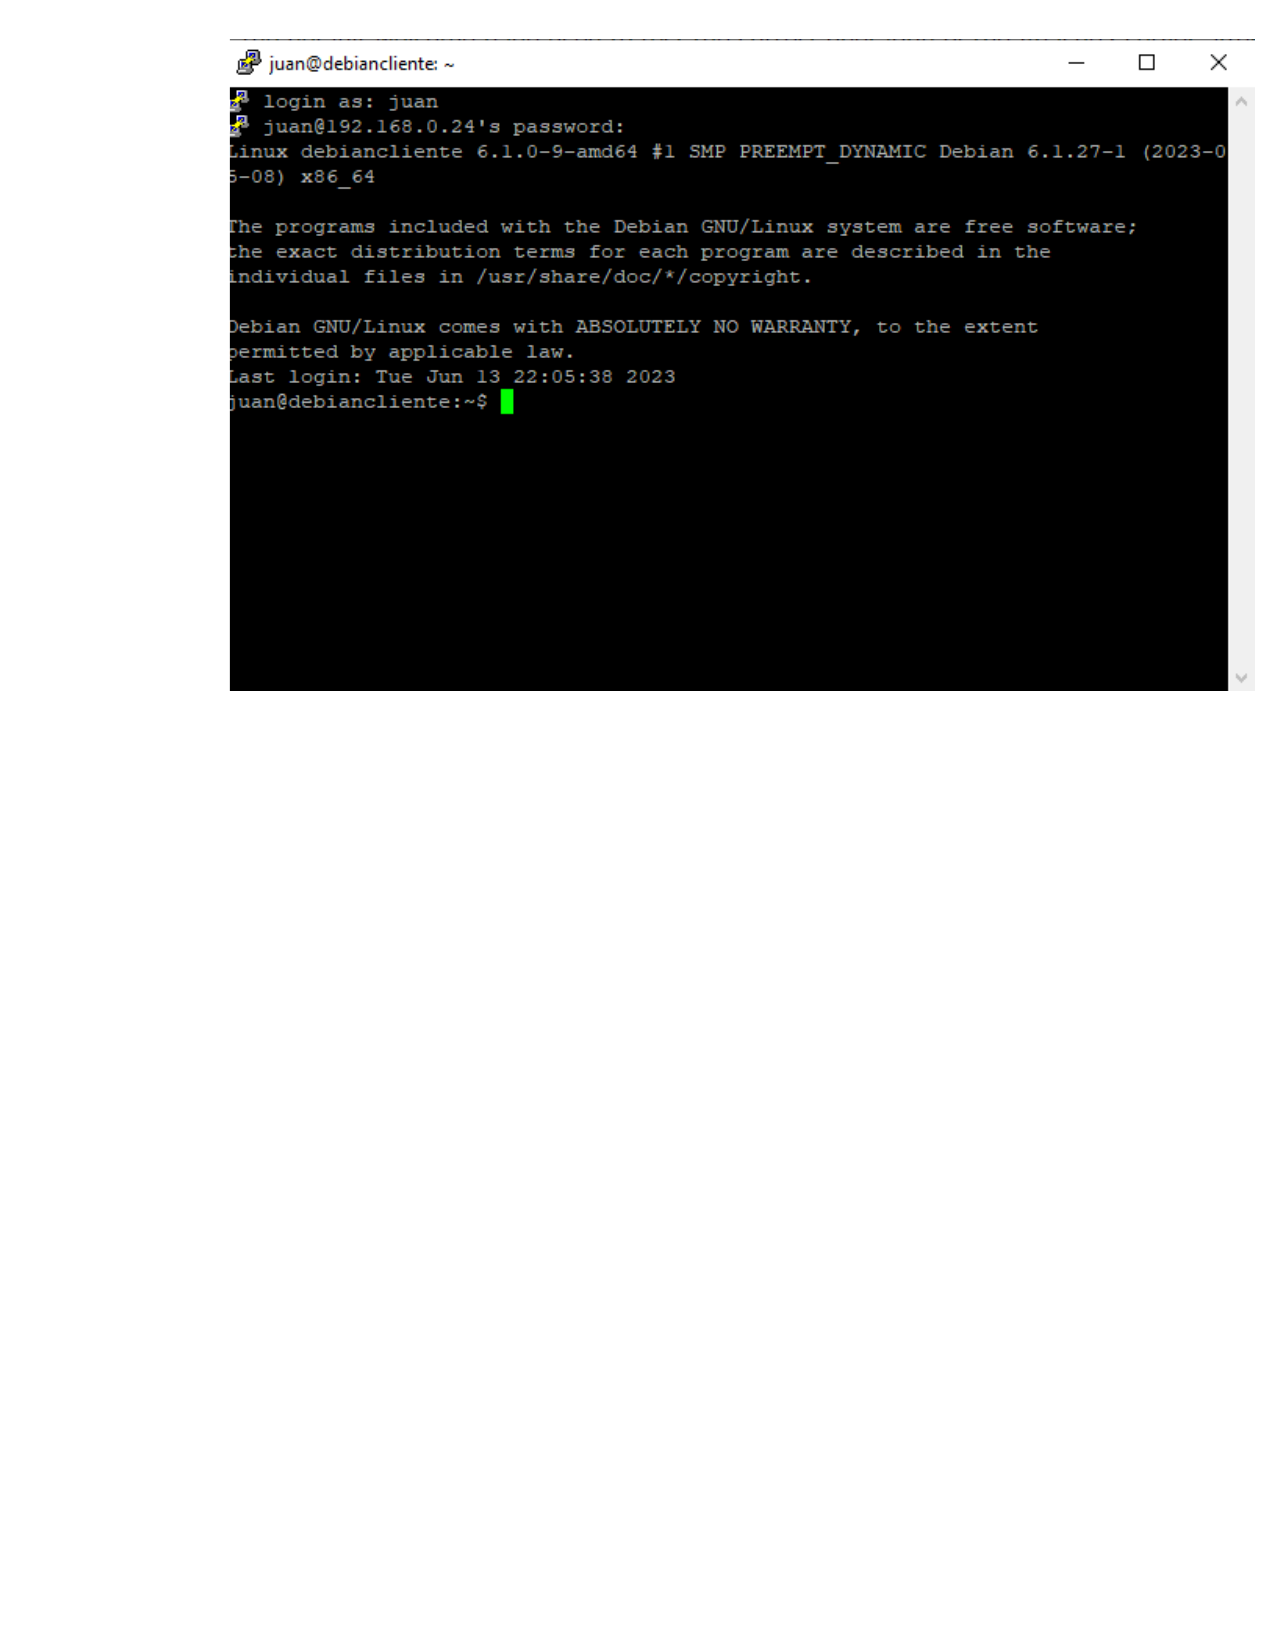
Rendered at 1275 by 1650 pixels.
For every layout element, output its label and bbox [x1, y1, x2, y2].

picture [229, 39, 1255, 691]
